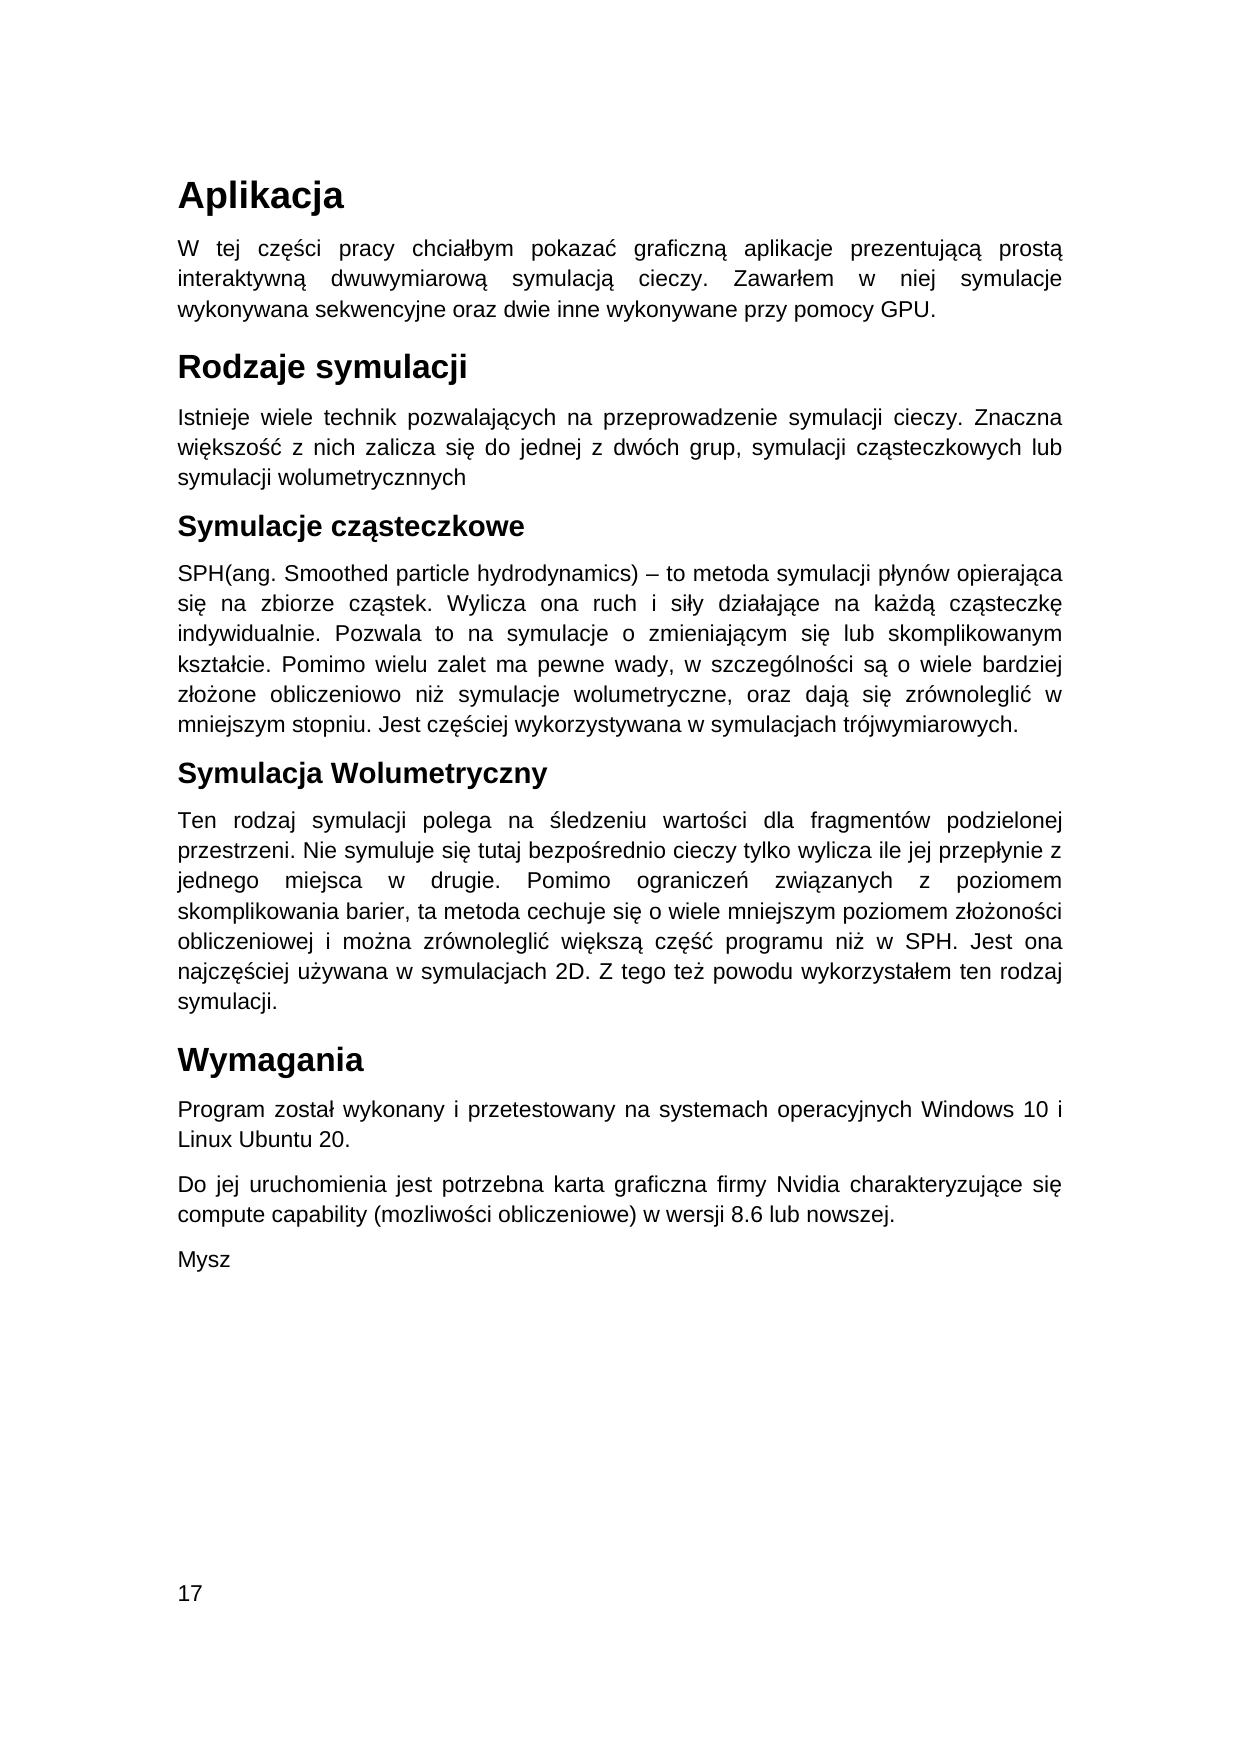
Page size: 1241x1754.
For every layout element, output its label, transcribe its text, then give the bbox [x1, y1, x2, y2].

text Do jej uruchomienia jest potrzebna karta graficzna firmy Nvidia charakteryzujące się compute capability (mozliwości obliczeniowe) w wersji 8.6 lub nowszej. [177, 1171, 1063, 1228]
text Program został wykonany i przetestowany na systemach operacyjnych Windows 10 i Linux Ubuntu 20. [177, 1096, 1063, 1153]
subtitle Symulacje cząsteczkowe [177, 509, 1063, 542]
subtitle Symulacja Wolumetryczny [177, 756, 1063, 789]
text Ten rodzaj symulacji polega na śledzeniu wartości dla fragmentów podzielonej przestrzeni. Nie symuluje się tutaj bezpośrednio cieczy tylko wylicza ile jej przepłynie z jednego miejsca w drugie. Pomimo ograniczeń związanych z poziomem skomplikowania barier, ta metoda cechuje się o wiele mniejszym poziomem złożoności obliczeniowej i można zrównoleglić większą część programu niż w SPH. Jest ona najczęściej używana w symulacjach 2D. Z tego też powodu wykorzystałem ten rodzaj symulacji. [177, 807, 1063, 1015]
text Mysz [177, 1246, 1063, 1273]
text W tej części pracy chciałbym pokazać graficzną aplikacje prezentującą prostą interaktywną dwuwymiarową symulacją cieczy. Zawarłem w niej symulacje wykonywana sekwencyjne oraz dwie inne wykonywane przy pomocy GPU. [177, 235, 1063, 322]
subtitle Aplikacja [177, 173, 1063, 216]
subtitle Rodzaje symulacji [177, 347, 1063, 385]
subtitle Wymagania [177, 1039, 1063, 1078]
text Istnieje wiele technik pozwalających na przeprowadzenie symulacji cieczy. Znaczna większość z nich zalicza się do jednej z dwóch grup, symulacji cząsteczkowych lub symulacji wolumetrycznnych [177, 403, 1063, 490]
text SPH(ang. Smoothed particle hydrodynamics) – to metoda symulacji płynów opierająca się na zbiorze cząstek. Wylicza ona ruch i siły działające na każdą cząsteczkę indywidualnie. Pozwala to na symulacje o zmieniającym się lub skomplikowanym kształcie. Pomimo wielu zalet ma pewne wady, w szczególności są o wiele bardziej złożone obliczeniowo niż symulacje wolumetryczne, oraz dają się zrównoleglić w mniejszym stopniu. Jest częściej wykorzystywana w symulacjach trójwymiarowych. [177, 560, 1063, 737]
